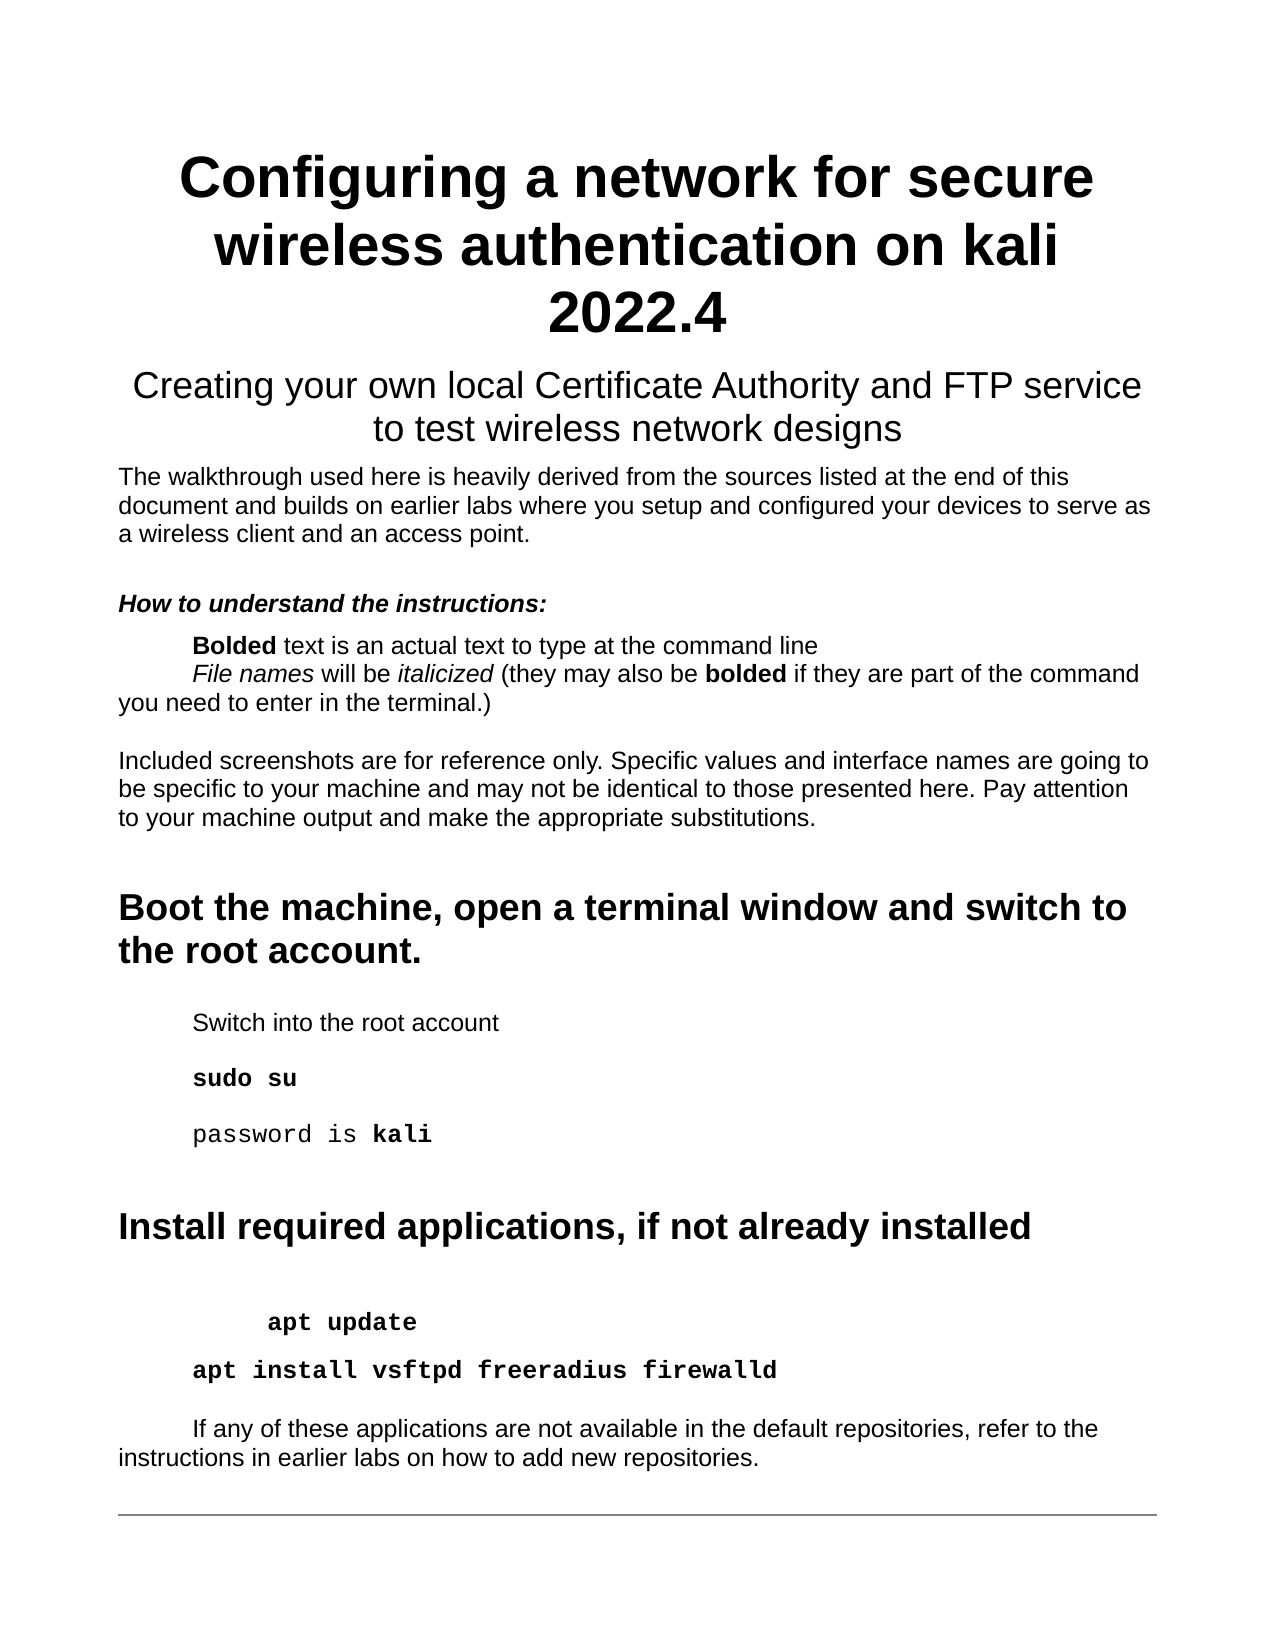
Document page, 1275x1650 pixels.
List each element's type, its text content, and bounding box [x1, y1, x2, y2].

text Included screenshots are for reference only. Specific values and interface names are going to be specific to your machine and may not be identical to those presented here. Pay attention to your machine output and make the appropriate substitutions. [118, 746, 1157, 832]
subtitle Creating your own local Certificate Authority and FTP service to test wireless network designs [118, 363, 1157, 449]
text If any of these applications are not available in the default repositories, refer to the instructions in earlier labs on how to add new repositories. [118, 1414, 1157, 1471]
subtitle Boot the machine, open a terminal window and switch to the root account. [118, 886, 1157, 972]
subtitle Install required applications, if not already installed [118, 1204, 1157, 1247]
text The walkthrough used here is heavily derived from the sources listed at the end of this document and builds on earlier labs where you setup and configured your devices to serve as a wireless client and an access point. [118, 462, 1157, 548]
title Configuring a network for secure wireless authentication on kali 2022.4 [118, 143, 1157, 344]
text Bolded text is an actual text to type at the command line [118, 631, 1157, 659]
text File names will be italicized (they may also be bolded if they are part of the command you need to enter in the terminal.) [118, 659, 1157, 717]
subtitle How to understand the instructions: [118, 589, 1157, 618]
text sudo su [118, 1065, 1157, 1093]
text apt install vsftpd freeradius firewalld [118, 1357, 1157, 1386]
text password is kali [118, 1122, 1157, 1150]
text apt update [193, 1307, 1157, 1338]
text Switch into the root account [118, 1008, 1157, 1037]
